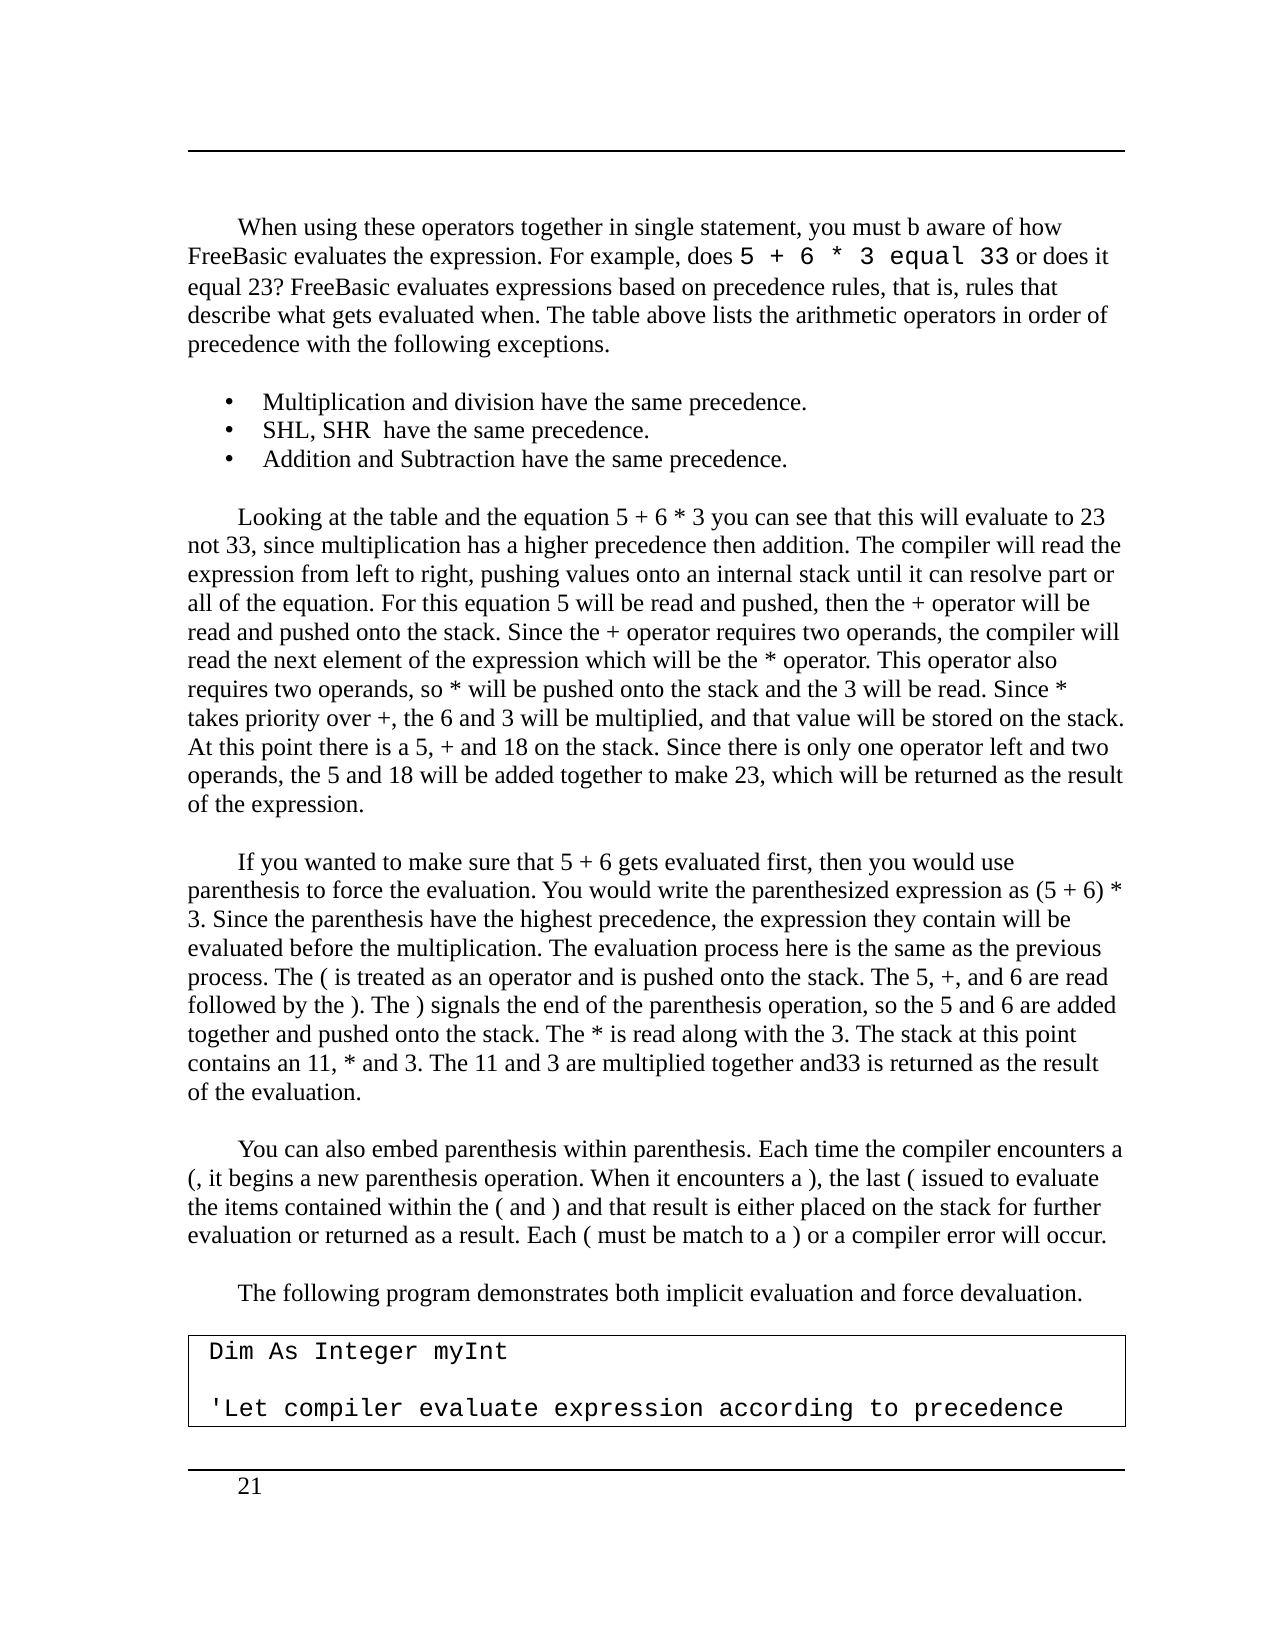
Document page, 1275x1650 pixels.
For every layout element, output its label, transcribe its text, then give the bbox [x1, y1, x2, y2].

text The following program demonstrates both implicit evaluation and force devaluation. [187, 1278, 1125, 1307]
text You can also embed parenthesis within parenthesis. Each time the compiler encounters a (, it begins a new parenthesis operation. When it encounters a ), the last ( issued to evaluate the items contained within the ( and ) and that result is either placed on the stack for further evaluation or returned as a result. Each ( must be match to a ) or a compiler error will occur. [187, 1134, 1125, 1249]
text 'Let compiler evaluate expression according to precedence [189, 1392, 1125, 1426]
text Dim As Integer myInt [189, 1336, 1125, 1367]
text Looking at the table and the equation 5 + 6 * 3 you can see that this will evaluate to 23 not 33, since multiplication has a higher precedence then addition. The compiler will read the expression from left to right, pushing values onto an internal stack until it can resolve part or all of the equation. For this equation 5 will be read and pushed, then the + operator will be read and pushed onto the stack. Since the + operator requires two operands, the compiler will read the next element of the expression which will be the * operator. This operator also requires two operands, so * will be pushed onto the stack and the 3 will be read. Since * takes priority over +, the 6 and 3 will be multiplied, and that value will be stored on the stack. At this point there is a 5, + and 18 on the stack. Since there is only one operator left and two operands, the 5 and 18 will be added together to make 23, which will be returned as the result of the expression. [187, 502, 1125, 818]
list Multiplication and division have the same precedence. [225, 387, 1125, 415]
list Addition and Subtraction have the same precedence. [225, 444, 1125, 473]
text If you wanted to make sure that 5 + 6 gets evaluated first, then you would use parenthesis to force the evaluation. You would write the parenthesized expression as (5 + 6) * 3. Since the parenthesis have the highest precedence, the expression they contain will be evaluated before the multiplication. The evaluation process here is the same as the previous process. The ( is treated as an operator and is pushed onto the stack. The 5, +, and 6 are read followed by the ). The ) signals the end of the parenthesis operation, so the 5 and 6 are added together and pushed onto the stack. The * is read along with the 3. The stack at this point contains an 11, * and 3. The 11 and 3 are multiplied together and33 is returned as the result of the evaluation. [187, 847, 1125, 1105]
list SHL, SHR have the same precedence. [225, 415, 1125, 444]
text When using these operators together in single statement, you must b aware of how FreeBasic evaluates the expression. For example, does 5 + 6 * 3 equal 33 or does it equal 23? FreeBasic evaluates expressions based on precedence rules, that is, rules that describe what gets evaluated when. The table above lists the arithmetic operators in order of precedence with the following exceptions. [187, 212, 1125, 358]
